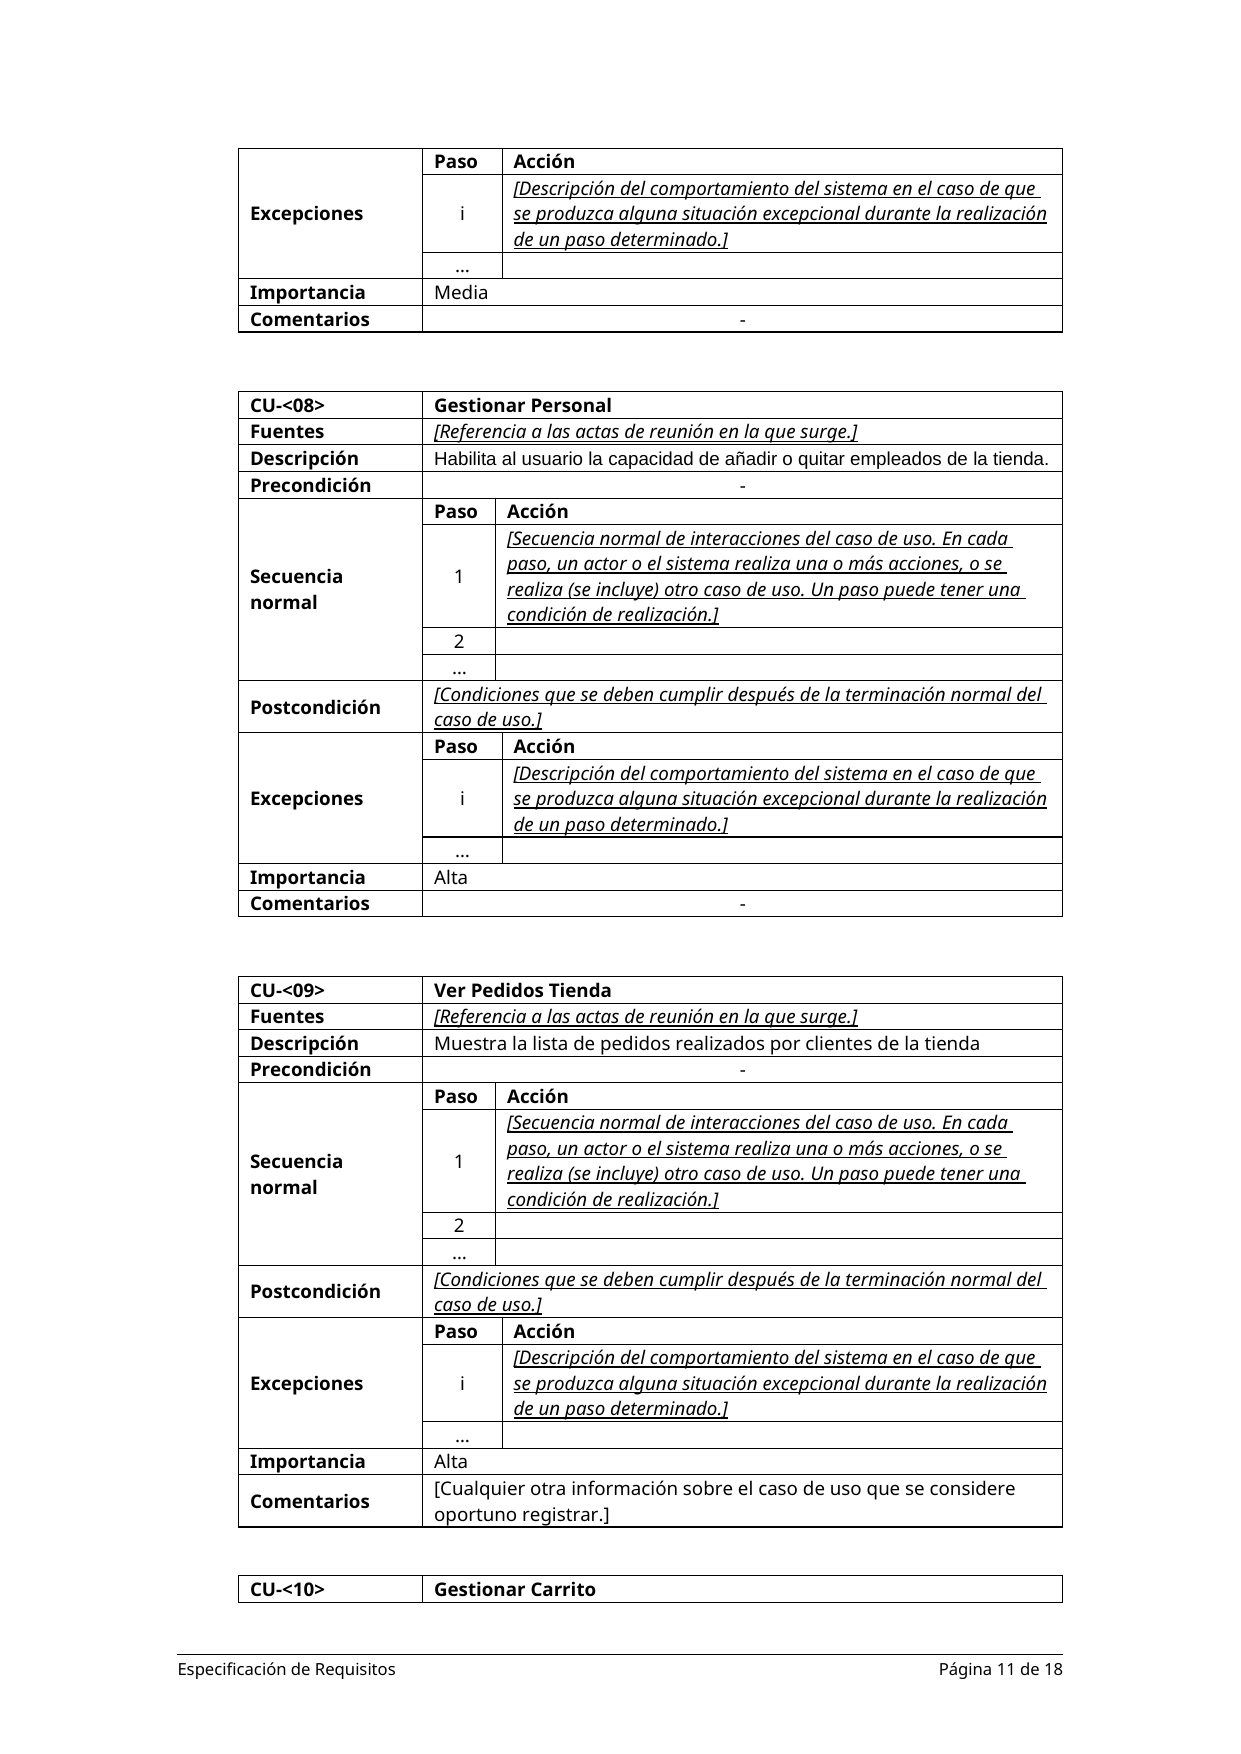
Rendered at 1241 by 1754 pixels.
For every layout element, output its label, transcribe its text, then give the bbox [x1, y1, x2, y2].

table_cell Acción [503, 1318, 1062, 1343]
table_cell [503, 838, 1062, 863]
table_cell 2 [423, 628, 495, 654]
table_cell Acción [503, 149, 1062, 174]
table_cell [Condiciones que se deben cumplir después de la terminación normal del caso de uso.] [423, 681, 1062, 732]
table_cell [496, 655, 1062, 680]
table_cell Postcondición [239, 1266, 422, 1317]
table_cell [496, 1213, 1062, 1238]
table_cell … [423, 1422, 502, 1448]
table_cell Fuentes [239, 419, 422, 444]
table_cell Precondición [239, 472, 422, 497]
table_cell - [423, 891, 1062, 916]
table_cell i [423, 175, 502, 252]
table_cell - [423, 306, 1062, 331]
table_cell [Referencia a las actas de reunión en la que surge.] [423, 419, 1062, 444]
table_cell Acción [503, 733, 1062, 759]
table_cell Paso [423, 1318, 502, 1343]
table_cell [503, 1422, 1062, 1448]
table_cell - [423, 472, 1062, 497]
table_cell [Descripción del comportamiento del sistema en el caso de que se produzca alguna situación excepcional durante la realización de un paso determinado.] [503, 760, 1062, 836]
table_cell Paso [423, 499, 495, 524]
table_cell 2 [423, 1213, 495, 1238]
table_header CU-<09> [239, 977, 422, 1002]
table_cell Postcondición [239, 681, 422, 732]
table_cell [Referencia a las actas de reunión en la que surge.] [423, 1004, 1062, 1029]
table_cell Descripción [239, 445, 422, 471]
table_cell i [423, 1345, 502, 1421]
table_cell … [423, 838, 502, 863]
table_cell Importancia [239, 279, 422, 305]
table_cell Excepciones [239, 149, 422, 278]
table_cell Comentarios [239, 1475, 422, 1526]
table_cell [Cualquier otra información sobre el caso de uso que se considere oportuno registrar.] [423, 1475, 1062, 1526]
table_cell Secuencia normal [239, 499, 422, 680]
table_cell Precondición [239, 1057, 422, 1082]
table_cell Comentarios [239, 891, 422, 916]
table_cell - [423, 1057, 1062, 1082]
table_cell … [423, 655, 495, 680]
table_cell [496, 1239, 1062, 1265]
table_header Ver Pedidos Tienda [423, 977, 1062, 1002]
table_cell [Condiciones que se deben cumplir después de la terminación normal del caso de uso.] [423, 1266, 1062, 1317]
table_cell i [423, 760, 502, 836]
table_header Gestionar Carrito [423, 1576, 1062, 1602]
table_cell … [423, 1239, 495, 1265]
table_cell Alta [423, 1449, 1062, 1474]
table_cell Paso [423, 1083, 495, 1109]
table_cell Excepciones [239, 733, 422, 863]
table_cell Paso [423, 733, 502, 759]
table_cell Muestra la lista de pedidos realizados por clientes de la tienda [423, 1030, 1062, 1056]
table_cell [Secuencia normal de interacciones del caso de uso. En cada paso, un actor o el sistema realiza una o más acciones, o se realiza (se incluye) otro caso de uso. Un paso puede tener una condición de realización.] [496, 525, 1062, 627]
table_cell 1 [423, 525, 495, 627]
table_cell [Descripción del comportamiento del sistema en el caso de que se produzca alguna situación excepcional durante la realización de un paso determinado.] [503, 175, 1062, 252]
table_cell Paso [423, 149, 502, 174]
table_cell … [423, 253, 502, 278]
table_cell 1 [423, 1110, 495, 1212]
table_cell Alta [423, 864, 1062, 889]
table_cell [Descripción del comportamiento del sistema en el caso de que se produzca alguna situación excepcional durante la realización de un paso determinado.] [503, 1345, 1062, 1421]
table_cell Descripción [239, 1030, 422, 1056]
table_cell Importancia [239, 1449, 422, 1474]
table_cell Acción [496, 1083, 1062, 1109]
table_cell [503, 253, 1062, 278]
table_cell [Secuencia normal de interacciones del caso de uso. En cada paso, un actor o el sistema realiza una o más acciones, o se realiza (se incluye) otro caso de uso. Un paso puede tener una condición de realización.] [496, 1110, 1062, 1212]
table_cell Excepciones [239, 1318, 422, 1448]
table_cell Importancia [239, 864, 422, 889]
table_cell [496, 628, 1062, 654]
table_cell Media [423, 279, 1062, 305]
table_header CU-<10> [239, 1576, 422, 1602]
table_cell Habilita al usuario la capacidad de añadir o quitar empleados de la tienda. [423, 445, 1062, 471]
table_cell Fuentes [239, 1004, 422, 1029]
table_cell Comentarios [239, 306, 422, 331]
table_header CU-<08> [239, 392, 422, 418]
table_cell Acción [496, 499, 1062, 524]
table_header Gestionar Personal [423, 392, 1062, 418]
table_cell Secuencia normal [239, 1083, 422, 1265]
